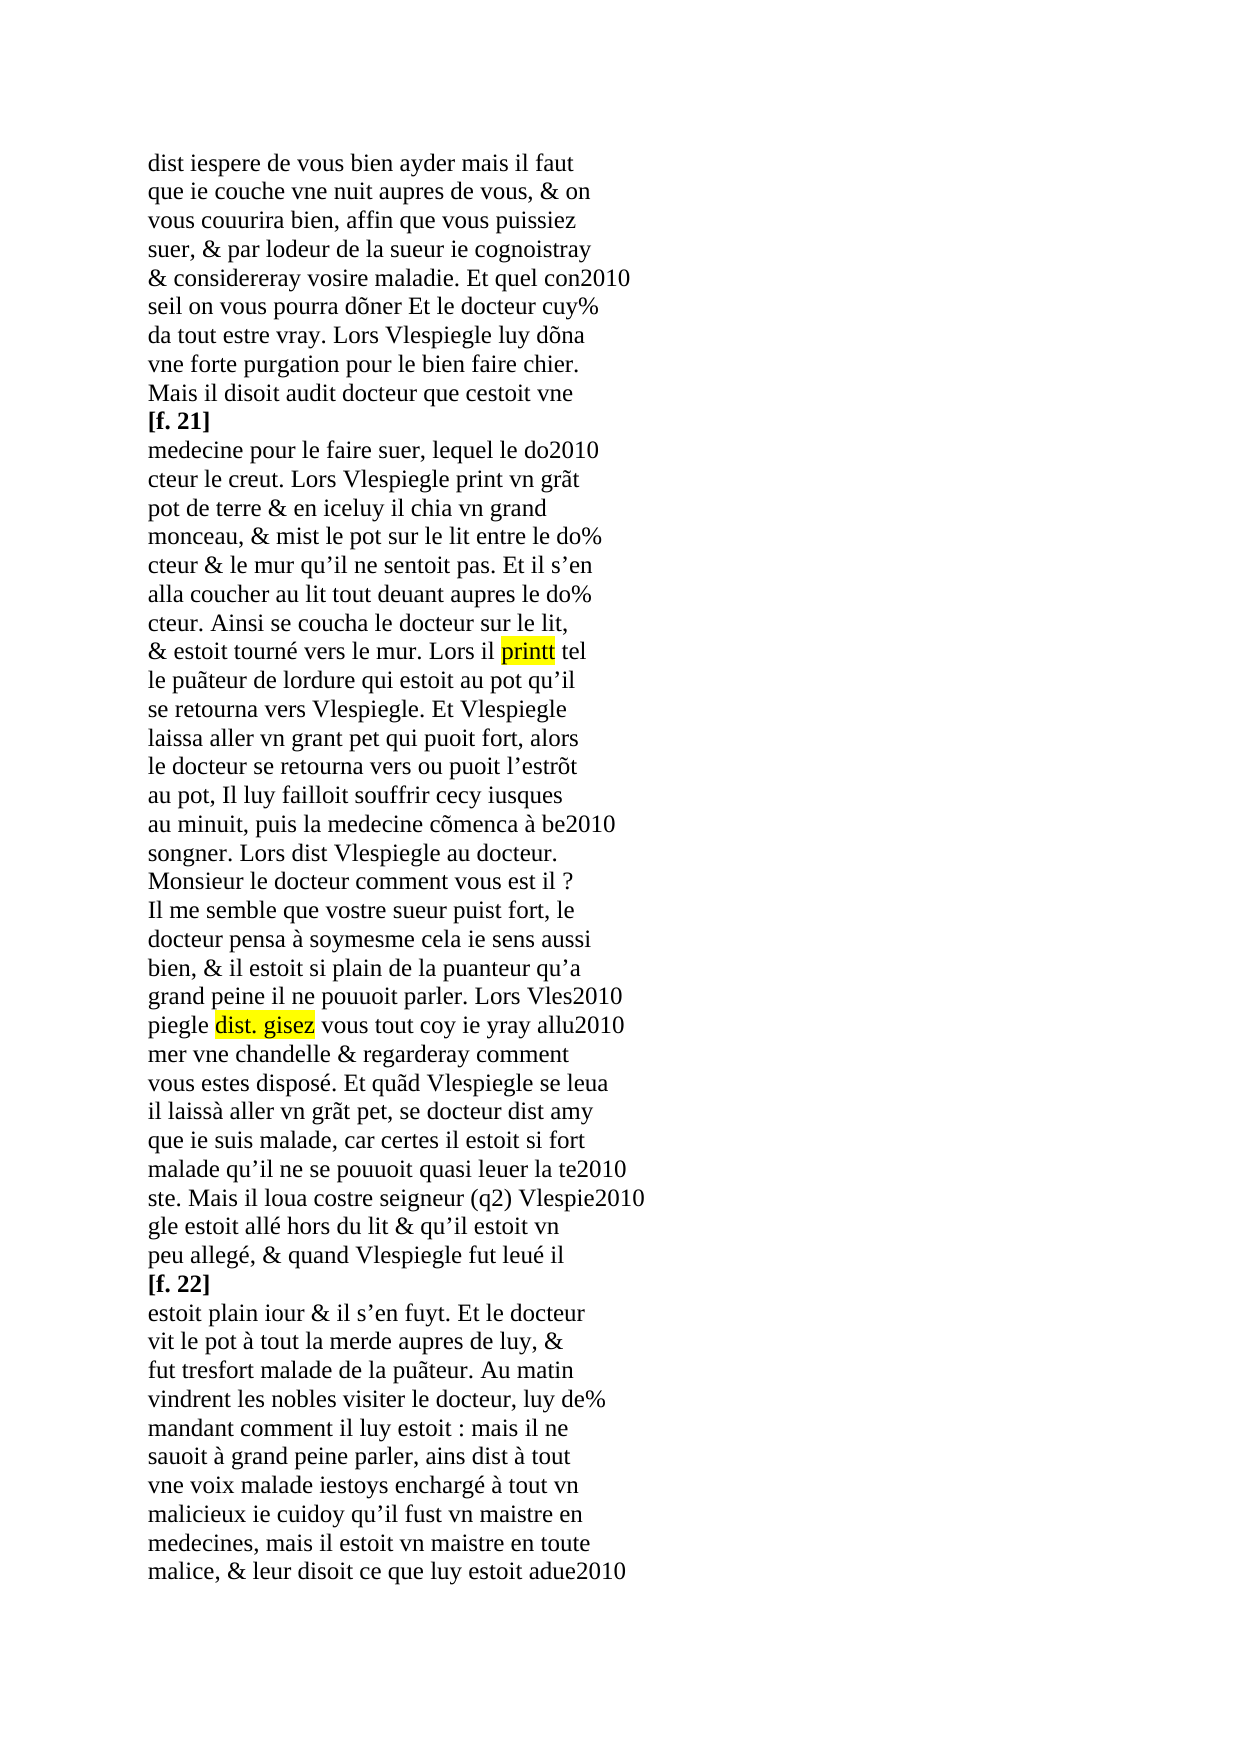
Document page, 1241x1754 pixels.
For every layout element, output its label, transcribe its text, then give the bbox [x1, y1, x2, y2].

text estoit plain iour & il s’en fuyt. Et le docteur vit le pot à tout la merde aupres de luy, & fut tresfort malade de la puãteur. Au matin vindrent les nobles visiter le docteur, luy de% mandant comment il luy estoit : mais il ne sauoit à grand peine parler, ains dist à tout vne voix malade iestoys enchargé à tout vn malicieux ie cuidoy qu’il fust vn maistre en medecines, mais il estoit vn maistre en toute malice, & leur disoit ce que luy estoit adue2010 [148, 1298, 1093, 1585]
text dist iespere de vous bien ayder mais il faut que ie couche vne nuit aupres de vous, & on vous couurira bien, affin que vous puissiez suer, & par lodeur de la sueur ie cognoistray & considereray vosire maladie. Et quel con2010 seil on vous pourra dõner Et le docteur cuy% da tout estre vray. Lors Vlespiegle luy dõna vne forte purgation pour le bien faire chier. Mais il disoit audit docteur que cestoit vne [f. 21] [148, 148, 1093, 435]
text medecine pour le faire suer, lequel le do2010 cteur le creut. Lors Vlespiegle print vn grãt pot de terre & en iceluy il chia vn grand monceau, & mist le pot sur le lit entre le do% cteur & le mur qu’il ne sentoit pas. Et il s’en alla coucher au lit tout deuant aupres le do% cteur. Ainsi se coucha le docteur sur le lit, & estoit tourné vers le mur. Lors il printt tel le puãteur de lordure qui estoit au pot qu’il se retourna vers Vlespiegle. Et Vlespiegle laissa aller vn grant pet qui puoit fort, alors le docteur se retourna vers ou puoit l’estrõt au pot, Il luy failloit souffrir cecy iusques au minuit, puis la medecine cõmenca à be2010 songner. Lors dist Vlespiegle au docteur. Monsieur le docteur comment vous est il ? Il me semble que vostre sueur puist fort, le docteur pensa à soymesme cela ie sens aussi bien, & il estoit si plain de la puanteur qu’a grand peine il ne pouuoit parler. Lors Vles2010 piegle dist. gisez vous tout coy ie yray allu2010 mer vne chandelle & regarderay comment vous estes disposé. Et quãd Vlespiegle se leua il laissà aller vn grãt pet, se docteur dist amy que ie suis malade, car certes il estoit si fort malade qu’il ne se pouuoit quasi leuer la te2010 ste. Mais il loua costre seigneur (q2) Vlespie2010 gle estoit allé hors du lit & qu’il estoit vn peu allegé, & quand Vlespiegle fut leué il [f. 22] [148, 435, 1093, 1298]
